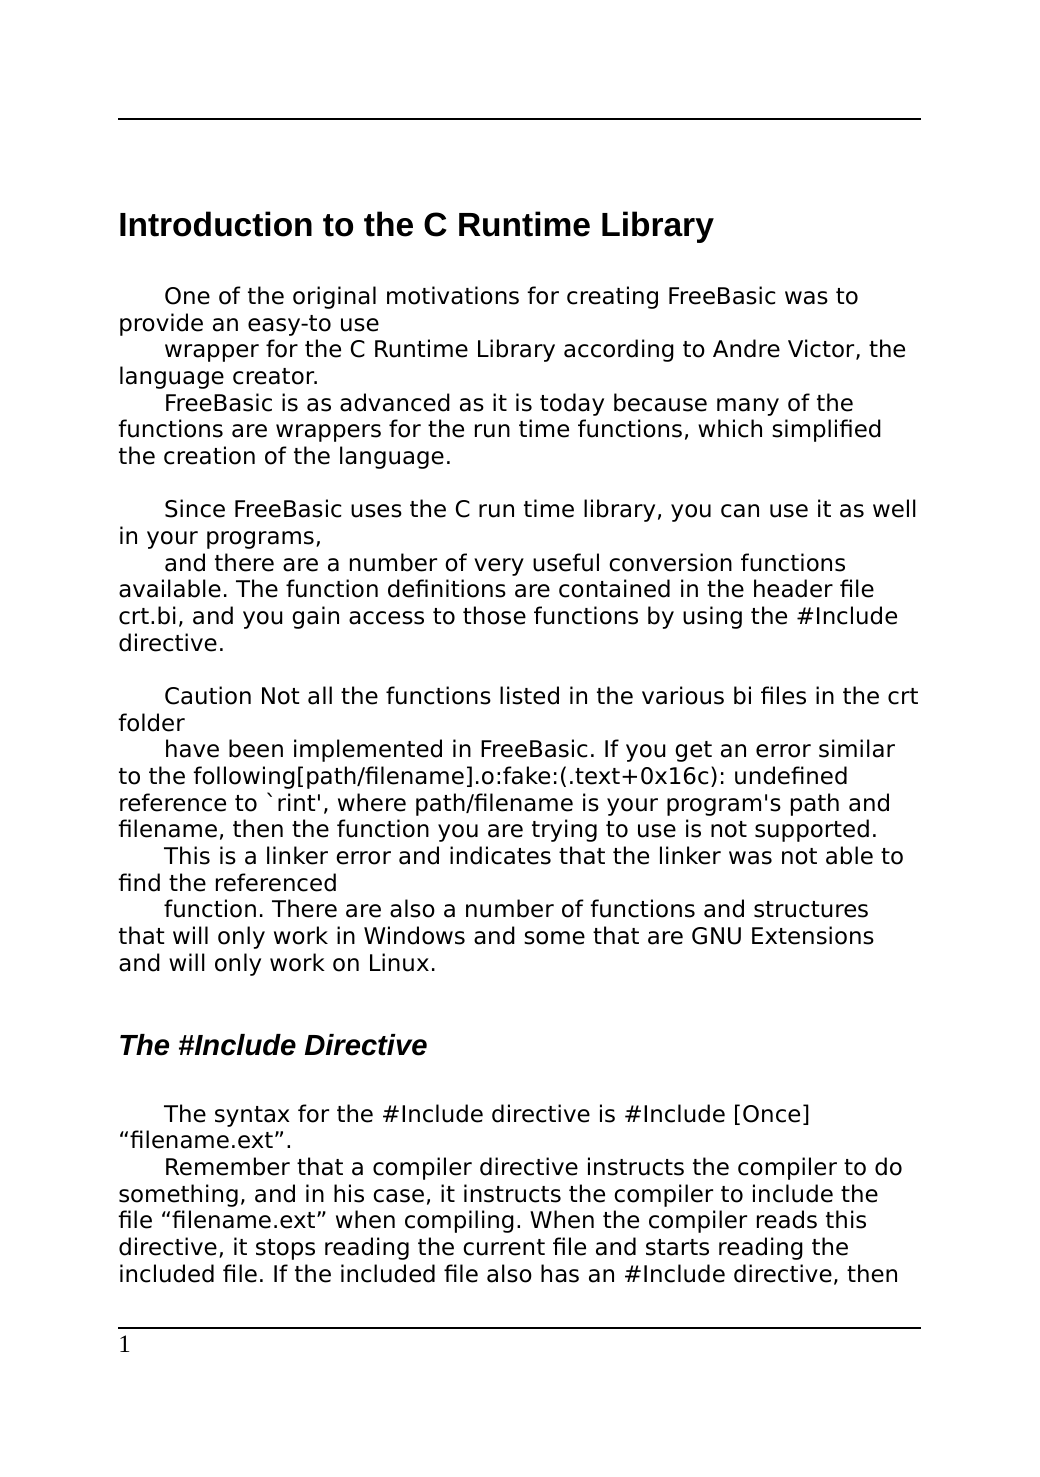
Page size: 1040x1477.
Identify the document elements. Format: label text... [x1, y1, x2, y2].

subtitle Introduction to the C Runtime Library [118, 205, 921, 244]
text wrapper for the C Runtime Library according to Andre Victor, the language creator. [118, 336, 921, 390]
subtitle The #Include Directive [118, 1028, 921, 1062]
text function. There are also a number of functions and structures that will only work in Windows and some that are GNU Extensions and will only work on Linux. [118, 896, 921, 976]
text One of the original motivations for creating FreeBasic was to provide an easy-to use [118, 283, 921, 336]
text and there are a number of very useful conversion functions available. The function definitions are contained in the header file crt.bi, and you gain access to those functions by using the #Include directive. [118, 550, 921, 656]
text Remember that a compiler directive instructs the compiler to do something, and in his case, it instructs the compiler to include the file “filename.ext” when compiling. When the compiler reads this directive, it stops reading the current file and starts reading the included file. If the included file also has an #Include directive, then [118, 1154, 921, 1287]
text The syntax for the #Include directive is #Include [Once] “filename.ext”. [118, 1101, 921, 1154]
text This is a linker error and indicates that the linker was not able to find the referenced [118, 843, 921, 896]
text Caution Not all the functions listed in the various bi files in the crt folder [118, 683, 921, 736]
text Since FreeBasic uses the C run time library, you can use it as well in your programs, [118, 496, 921, 550]
text FreeBasic is as advanced as it is today because many of the functions are wrappers for the run time functions, which simplified the creation of the language. [118, 390, 921, 470]
text have been implemented in FreeBasic. If you get an error similar to the following[path/filename].o:fake:(.text+0x16c): undefined reference to `rint', where path/filename is your program's path and filename, then the function you are trying to use is not supported. [118, 736, 921, 843]
